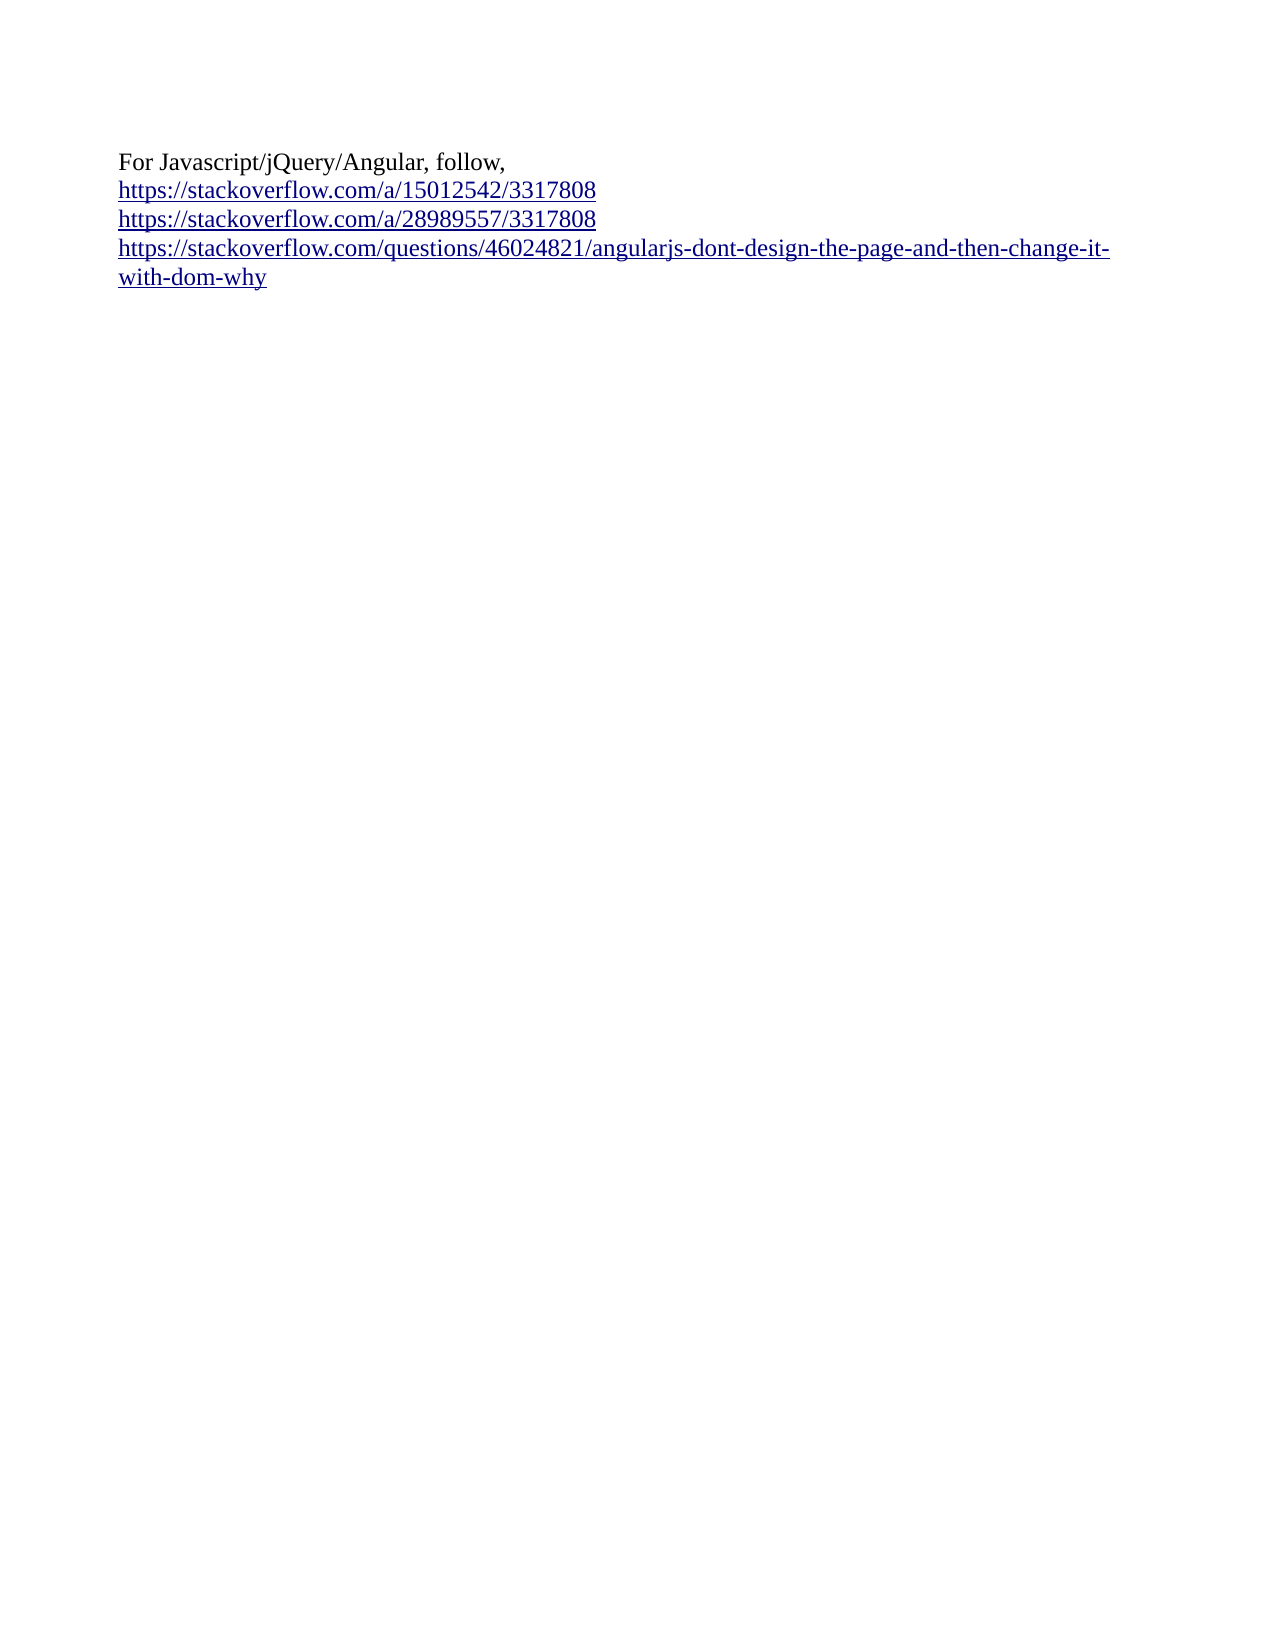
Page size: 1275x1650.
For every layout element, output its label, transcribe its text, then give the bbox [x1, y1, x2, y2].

text https://stackoverflow.com/a/28989557/3317808 [118, 204, 1157, 233]
text For Javascript/jQuery/Angular, follow, [118, 147, 1157, 176]
text https://stackoverflow.com/questions/46024821/angularjs-dont-design-the-page-and-then-change-it-with-dom-why [118, 233, 1157, 291]
text https://stackoverflow.com/a/15012542/3317808 [118, 176, 1157, 204]
